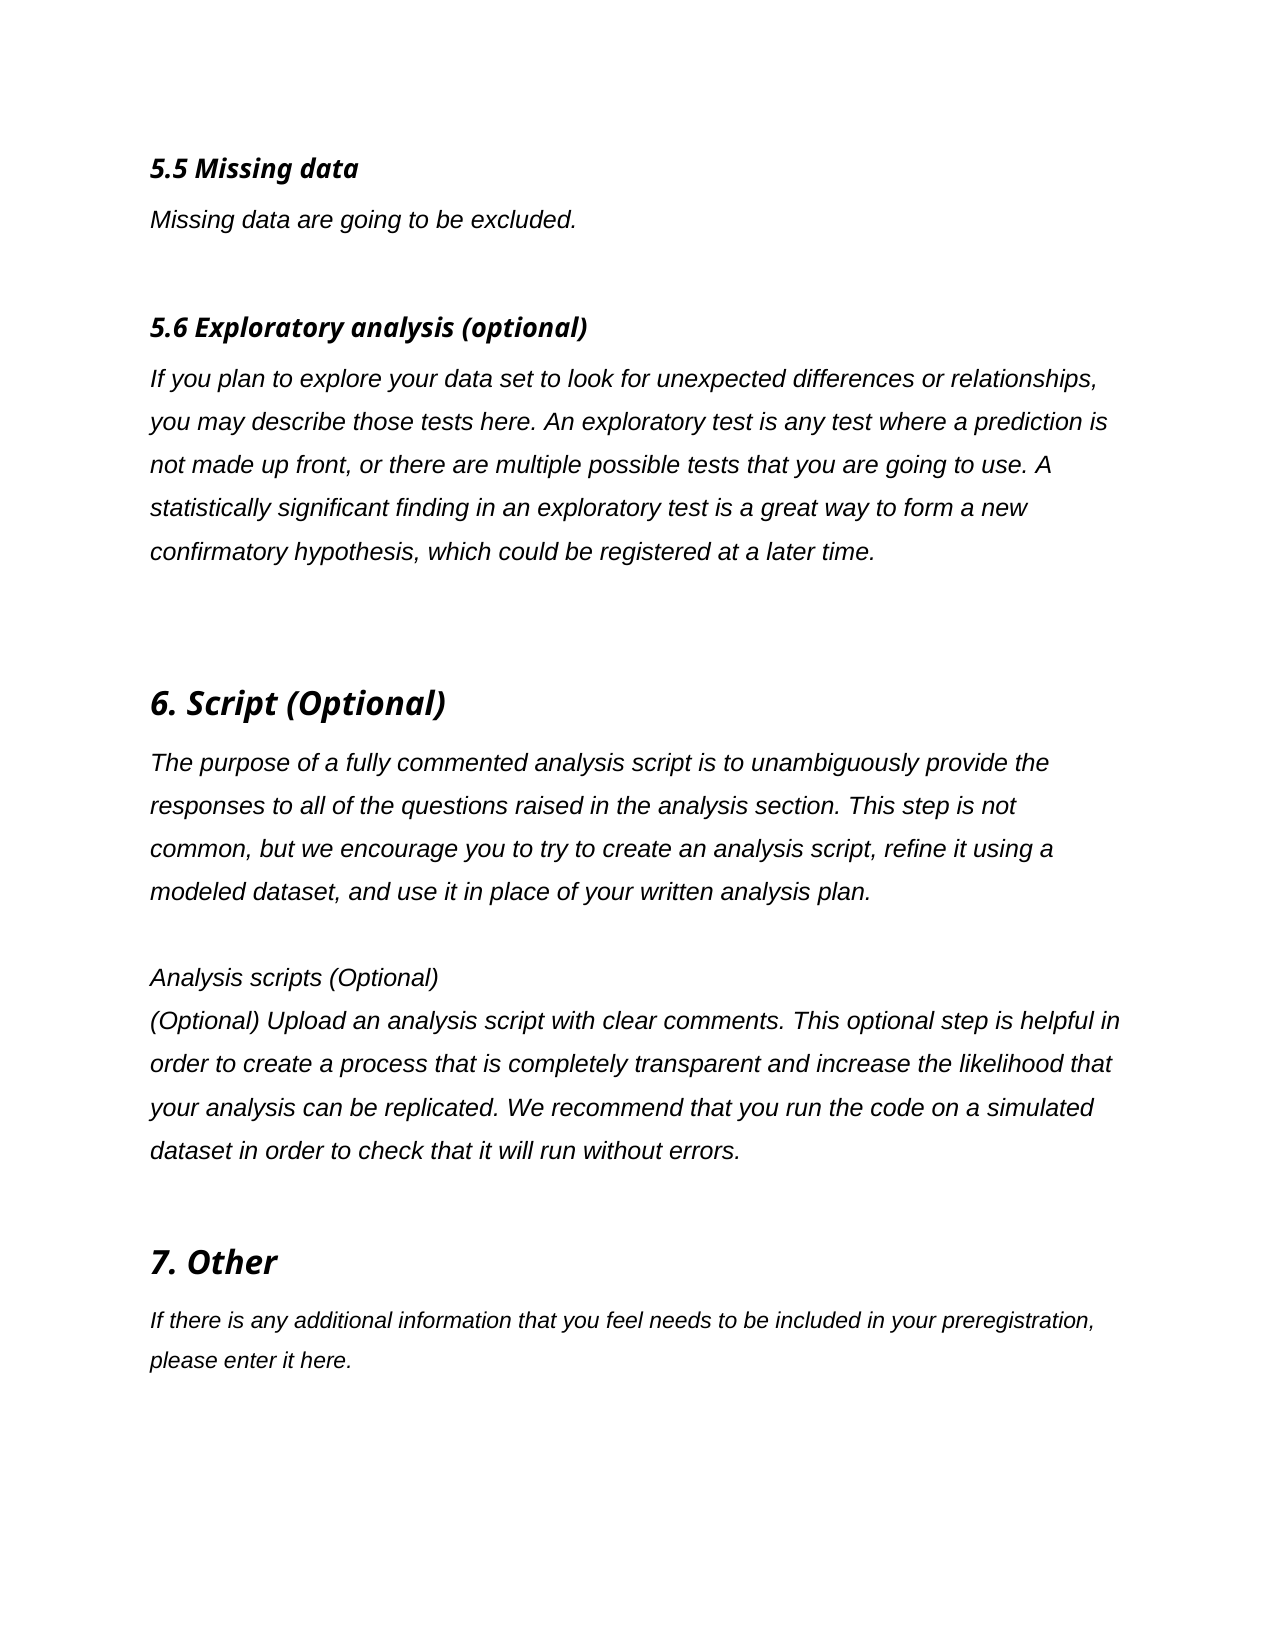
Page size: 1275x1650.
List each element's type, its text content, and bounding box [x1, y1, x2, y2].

text Missing data are going to be excluded. [150, 205, 1125, 234]
subtitle 5.5 Missing data [150, 150, 1125, 187]
text (Optional) Upload an analysis script with clear comments. This optional step is helpful in order to create a process that is completely transparent and increase the likelihood that your analysis can be replicated. We recommend that you run the code on a simulated dataset in order to check that it will run without errors. [150, 1006, 1125, 1164]
text Analysis scripts (Optional) [150, 963, 1125, 992]
text If there is any additional information that you feel needs to be included in your preregistration, please enter it here. [150, 1307, 1125, 1373]
subtitle 7. Other [150, 1239, 1125, 1284]
subtitle 6. Script (Optional) [150, 679, 1125, 725]
text The purpose of a fully commented analysis script is to unambiguously provide the responses to all of the questions raised in the analysis section. This step is not common, but we encourage you to try to create an analysis script, refine it using a modeled dataset, and use it in place of your written analysis plan. [150, 748, 1125, 906]
text If you plan to explore your data set to look for unexpected differences or relationships, you may describe those tests here. An exploratory test is any test where a prediction is not made up front, or there are multiple possible tests that you are going to use. A statistically significant finding in an exploratory test is a great way to form a new confirmatory hypothesis, which could be registered at a later time. [150, 364, 1125, 565]
subtitle 5.6 Exploratory analysis (optional) [150, 309, 1125, 346]
